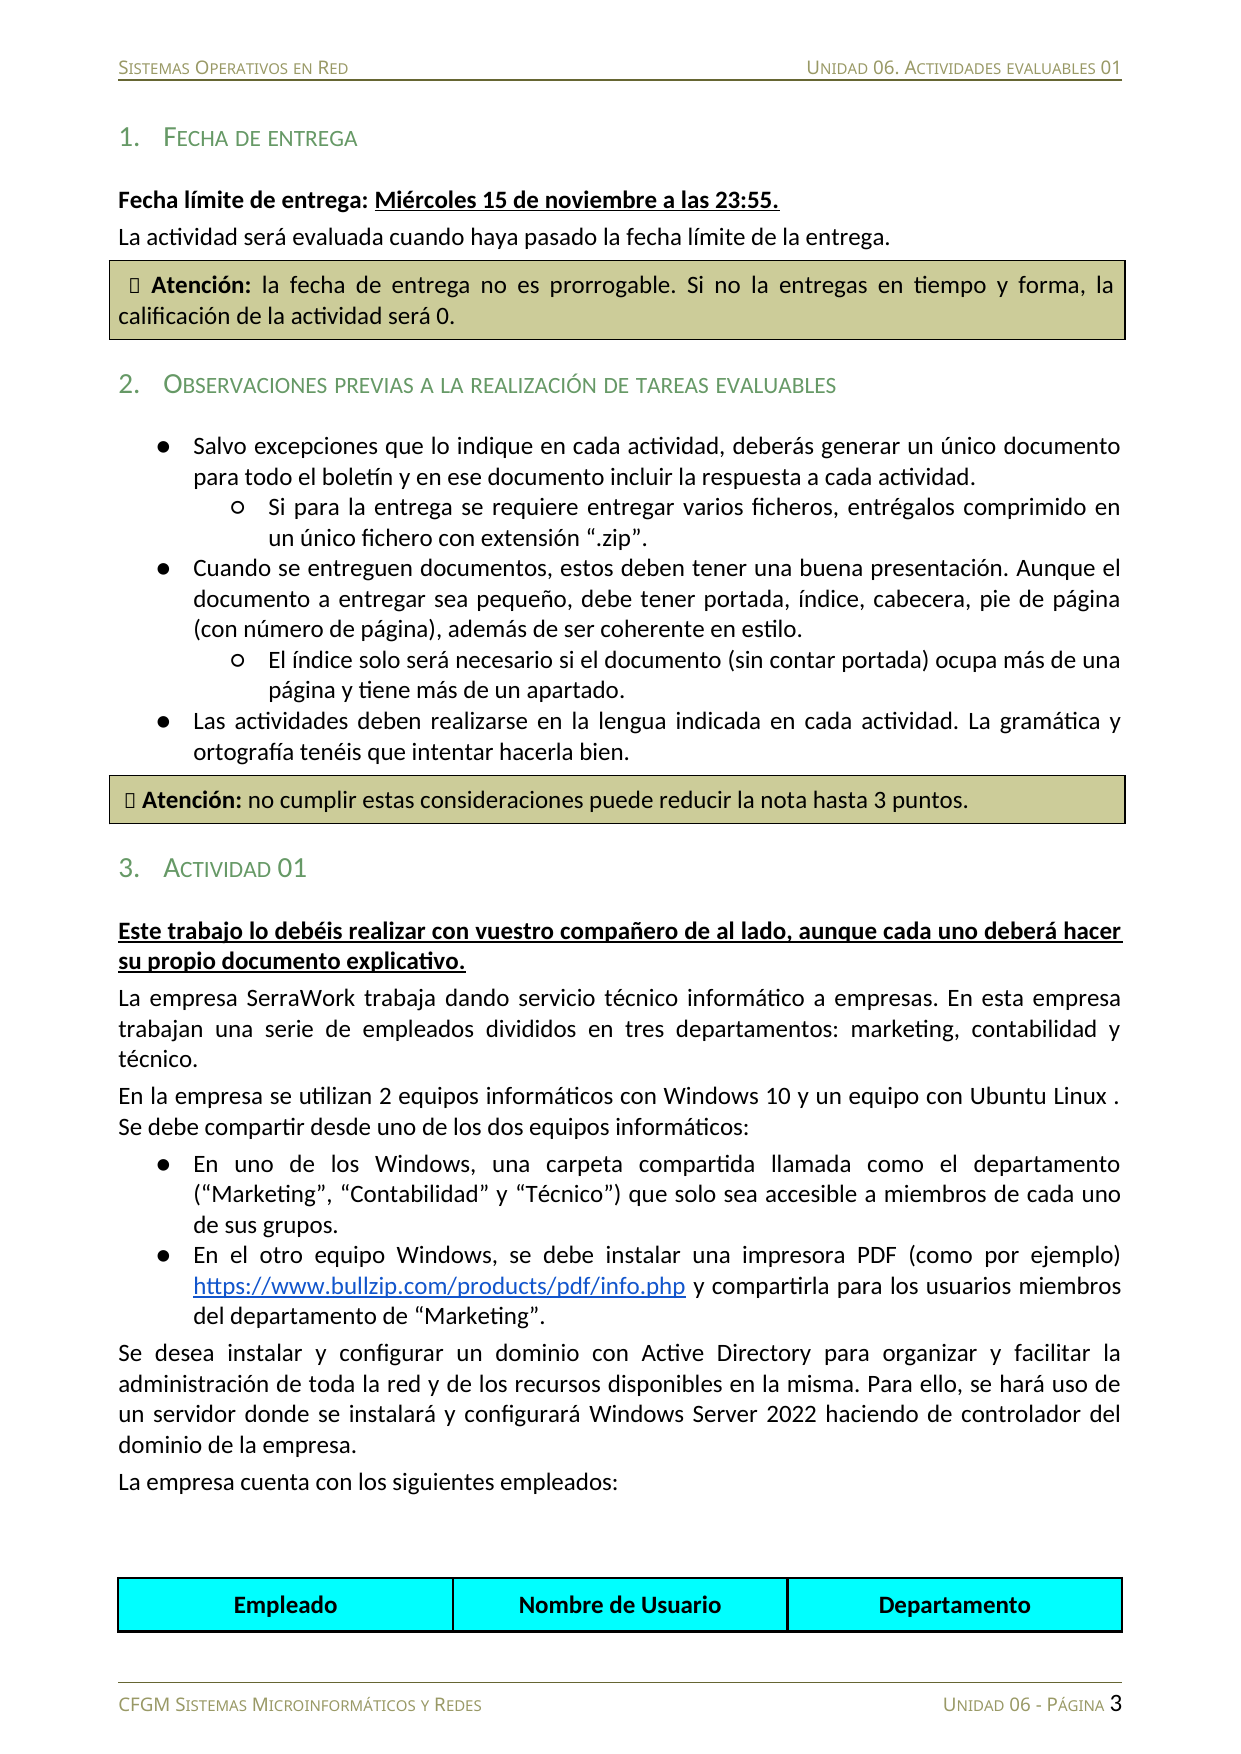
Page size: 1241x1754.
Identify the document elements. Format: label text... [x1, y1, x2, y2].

text Este trabajo lo debéis realizar con vuestro compañero de al lado, aunque cada uno deberá hacer [118, 915, 1122, 941]
list Cuando se entreguen documentos, estos deben tener una buena presentación. Aunque el documento a entregar sea pequeño, debe tener portada, índice, cabecera, pie de página (con número de página), además de ser coherente en estilo. [156, 552, 1122, 644]
list Si para la entrega se requiere entregar varios ficheros, entrégalos comprimido en un único fichero con extensión “.zip”. [231, 491, 1122, 552]
list En el otro equipo Windows, se debe instalar una impresora PDF (como por ejemplo) https://www.bullzip.com/products/pdf/info.php y compartirla para los usuarios miembros del departamento de “Marketing”. [156, 1239, 1122, 1331]
list Salvo excepciones que lo indique en cada actividad, deberás generar un único documento para todo el boletín y en ese documento incluir la respuesta a cada actividad. [156, 430, 1122, 491]
text La empresa cuenta con los siguientes empleados: [118, 1466, 1122, 1496]
list En uno de los Windows, una carpeta compartida llamada como el departamento (“Marketing”, “Contabilidad” y “Técnico”) que solo sea accesible a miembros de cada uno de sus grupos. [156, 1148, 1122, 1239]
text Fecha límite de entrega: Miércoles 15 de noviembre a las 23:55. [118, 184, 1122, 214]
text La actividad será evaluada cuando haya pasado la fecha límite de la entrega. [118, 221, 1122, 251]
text La empresa SerraWork trabaja dando servicio técnico informático a empresas. En esta empresa trabajan una serie de empleados divididos en tres departamentos: marketing, contabilidad y técnico. [118, 982, 1122, 1074]
text ❕ Atención: no cumplir estas consideraciones puede reducir la nota hasta 3 puntos. [110, 776, 1124, 823]
list El índice solo será necesario si el documento (sin contar portada) ocupa más de una página y tiene más de un apartado. [231, 644, 1122, 705]
text En la empresa se utilizan 2 equipos informáticos con Windows 10 y un equipo con Ubuntu Linux . Se debe compartir desde uno de los dos equipos informáticos: [118, 1080, 1122, 1141]
text Se desea instalar y configurar un dominio con Active Directory para organizar y facilitar la administración de toda la red y de los recursos disponibles en la misma. Para ello, se hará uso de un servidor donde se instalará y configurará Windows Server 2022 haciendo de controlador del dominio de la empresa. [118, 1337, 1122, 1459]
subtitle Observaciones previas a la realización de tareas evaluables [118, 365, 1122, 400]
subtitle Actividad 01 [118, 849, 1122, 885]
text ❕ Atención: la fecha de entrega no es prorrogable. Si no la entregas en tiempo y forma, la calificación de la actividad será 0. [110, 261, 1124, 339]
list Las actividades deben realizarse en la lengua indicada en cada actividad. La gramática y ortografía tenéis que intentar hacerla bien. [156, 705, 1122, 766]
text su propio documento explicativo. [118, 943, 1122, 976]
table_header Departamento [789, 1579, 1121, 1630]
table_header Nombre de Usuario [454, 1579, 786, 1630]
table_header Empleado [119, 1579, 452, 1630]
subtitle Fecha de entrega [118, 118, 1122, 154]
